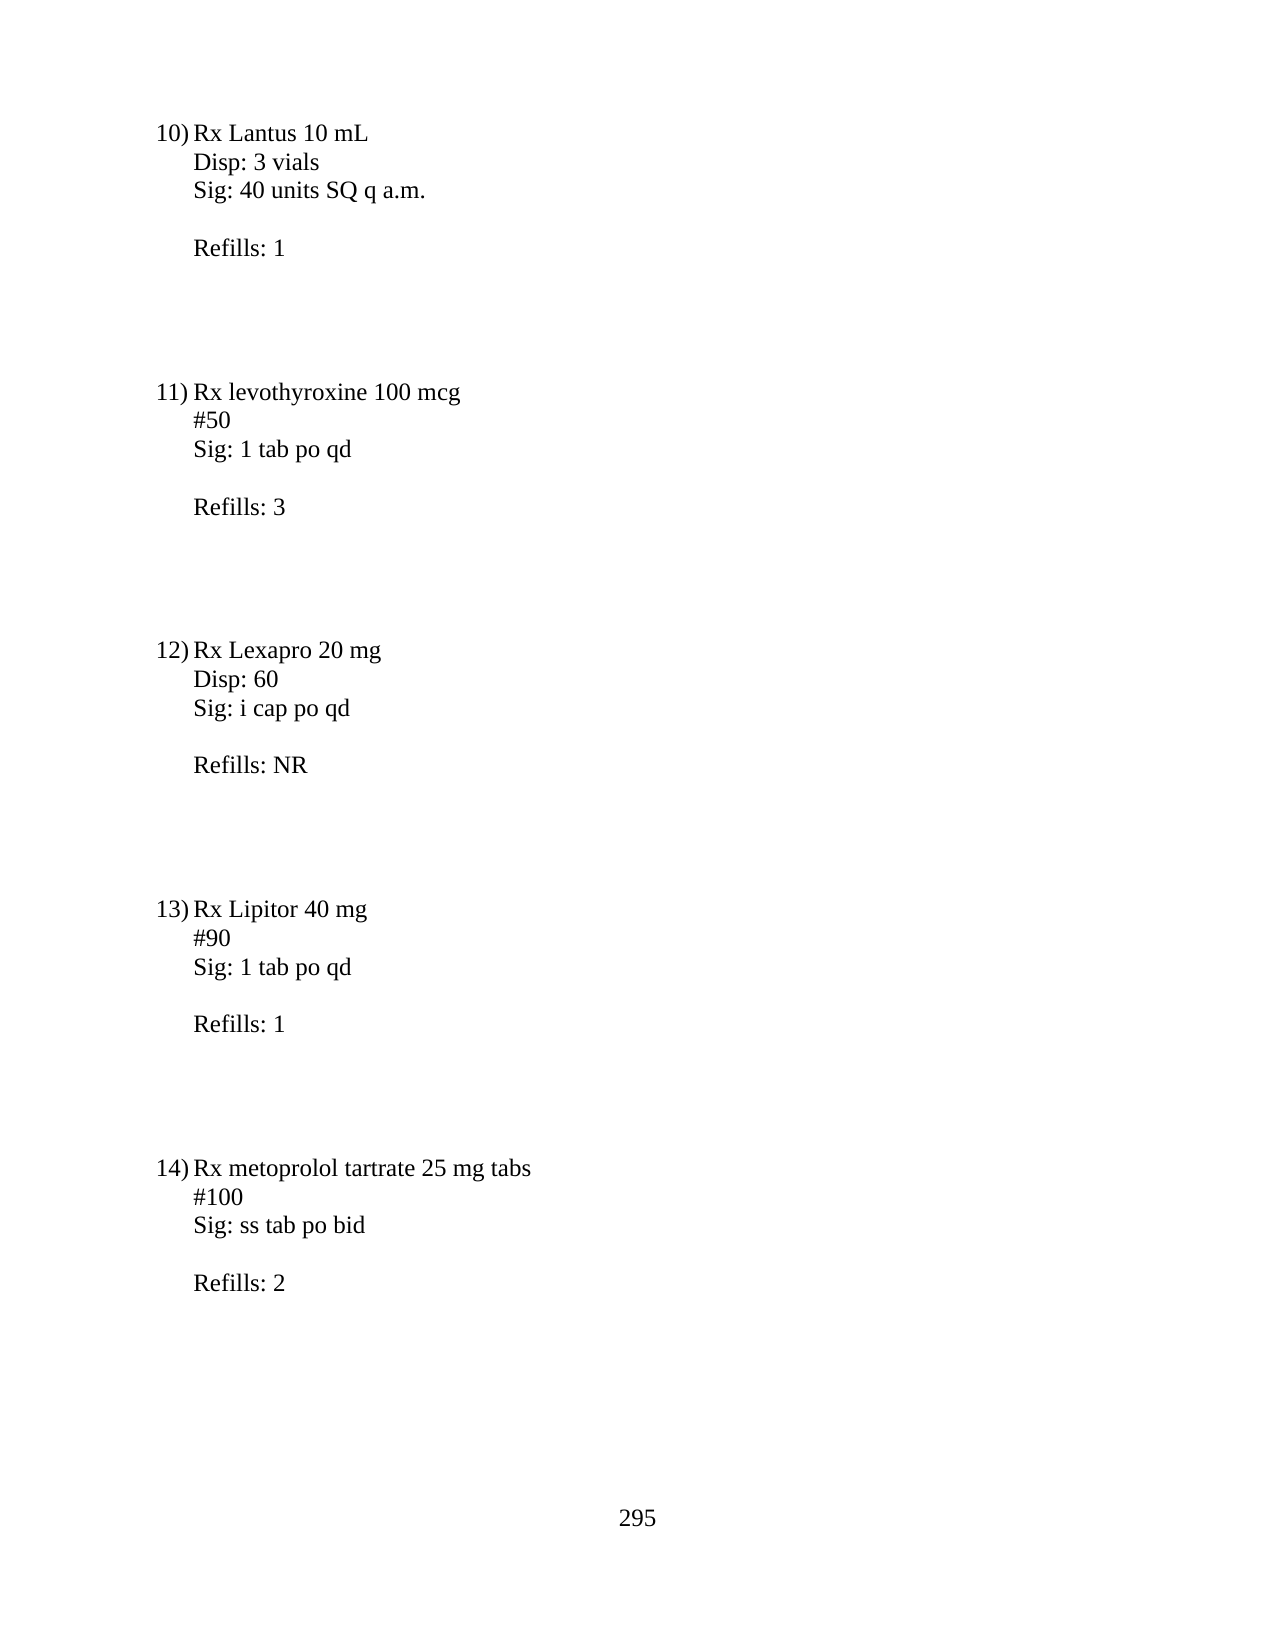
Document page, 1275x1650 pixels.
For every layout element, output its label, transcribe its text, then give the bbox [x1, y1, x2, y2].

list #50 [156, 406, 1157, 434]
list Sig: 1 tab po qd [156, 952, 1157, 981]
list Rx Lantus 10 mL [156, 118, 1157, 147]
text Refills: 1 [118, 1009, 1157, 1038]
list Sig: i cap po qd [156, 693, 1157, 722]
list Rx levothyroxine 100 mcg [156, 377, 1157, 406]
list Sig: 40 units SQ q a.m. [156, 176, 1157, 204]
list Sig: ss tab po bid [156, 1211, 1157, 1239]
list #90 [156, 923, 1157, 952]
list Disp: 60 [156, 664, 1157, 693]
text Refills: NR [118, 751, 1157, 779]
list Rx metoprolol tartrate 25 mg tabs [156, 1153, 1157, 1182]
list #100 [156, 1182, 1157, 1211]
list Sig: 1 tab po qd [156, 434, 1157, 463]
list Rx Lexapro 20 mg [156, 636, 1157, 664]
list Rx Lipitor 40 mg [156, 894, 1157, 923]
list Disp: 3 vials [156, 147, 1157, 176]
text Refills: 1 [118, 233, 1157, 262]
text Refills: 3 [118, 492, 1157, 521]
text Refills: 2 [118, 1268, 1157, 1297]
